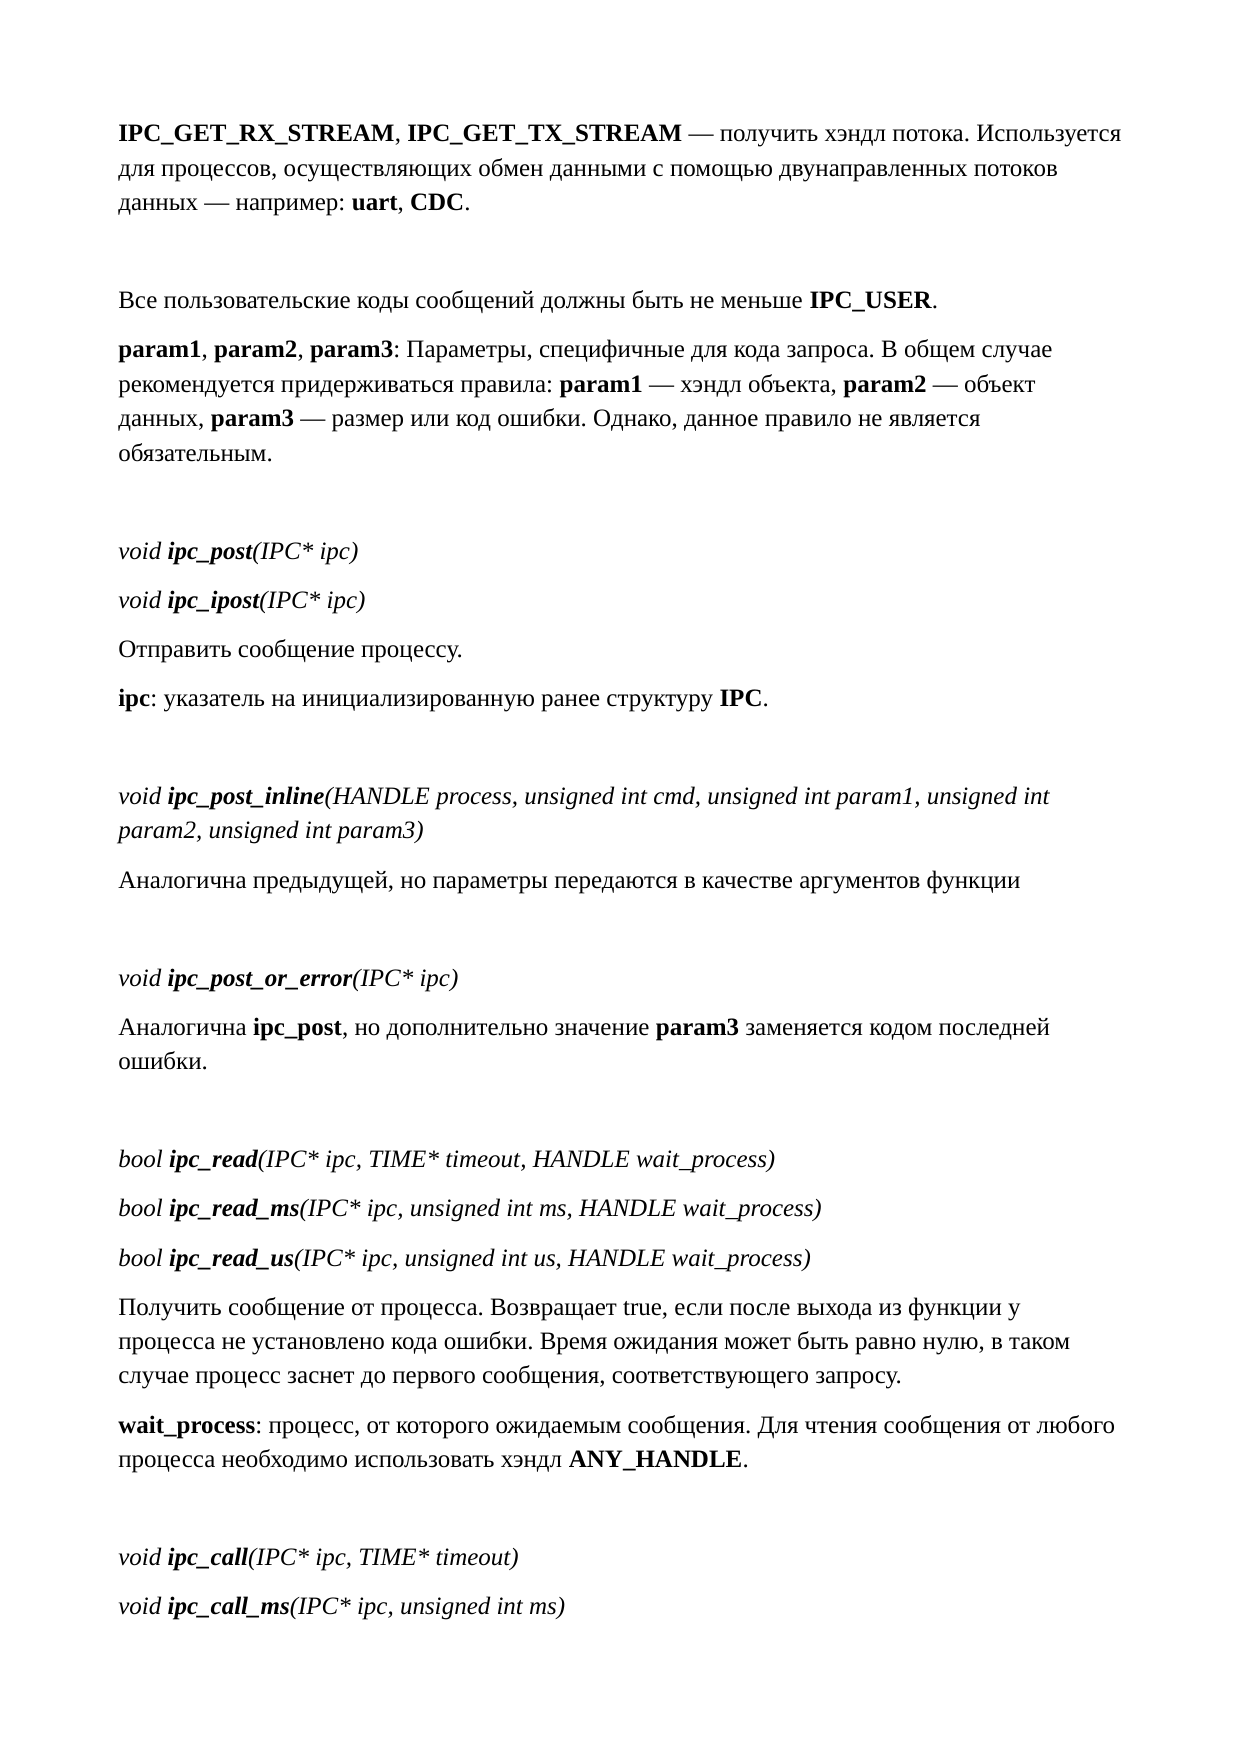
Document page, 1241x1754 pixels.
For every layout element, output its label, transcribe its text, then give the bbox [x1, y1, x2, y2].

text param1, param2, param3: Параметры, специфичные для кода запроса. В общем случае рекомендуется придерживаться правила: param1 — хэндл объекта, param2 — объект данных, param3 — размер или код ошибки. Однако, данное правило не является обязательным. [118, 334, 1122, 466]
text Отправить сообщение процессу. [118, 634, 1122, 663]
text ipc: указатель на инициализированную ранее структуру IPC. [118, 683, 1122, 712]
text wait_process: процесс, от которого ожидаемым сообщения. Для чтения сообщения от любого процесса необходимо использовать хэндл ANY_HANDLE. [118, 1410, 1122, 1473]
text void ipc_post(IPC* ipc) [118, 536, 1122, 564]
text Все пользовательские коды сообщений должны быть не меньше IPC_USER. [118, 285, 1122, 314]
text Аналогична предыдущей, но параметры передаются в качестве аргументов функции [118, 865, 1122, 893]
text void ipc_call_ms(IPC* ipc, unsigned int ms) [118, 1591, 1122, 1620]
text void ipc_ipost(IPC* ipc) [118, 585, 1122, 614]
text Получить сообщение от процесса. Возвращает true, если после выхода из функции у процесса не установлено кода ошибки. Время ожидания может быть равно нулю, в таком случае процесс заснет до первого сообщения, соответствующего запросу. [118, 1292, 1122, 1389]
text Аналогична ipc_post, но дополнительно значение param3 заменяется кодом последней ошибки. [118, 1012, 1122, 1075]
text bool ipc_read_us(IPC* ipc, unsigned int us, HANDLE wait_process) [118, 1243, 1122, 1271]
text IPC_GET_RX_STREAM, IPC_GET_TX_STREAM — получить хэндл потока. Используется для процессов, осуществляющих обмен данными с помощью двунаправленных потоков данных — например: uart, CDC. [118, 118, 1122, 216]
text bool ipc_read(IPC* ipc, TIME* timeout, HANDLE wait_process) [118, 1144, 1122, 1173]
text void ipc_post_inline(HANDLE process, unsigned int cmd, unsigned int param1, unsigned int param2, unsigned int param3) [118, 781, 1122, 844]
text void ipc_post_or_error(IPC* ipc) [118, 963, 1122, 992]
text bool ipc_read_ms(IPC* ipc, unsigned int ms, HANDLE wait_process) [118, 1193, 1122, 1222]
text void ipc_call(IPC* ipc, TIME* timeout) [118, 1542, 1122, 1571]
